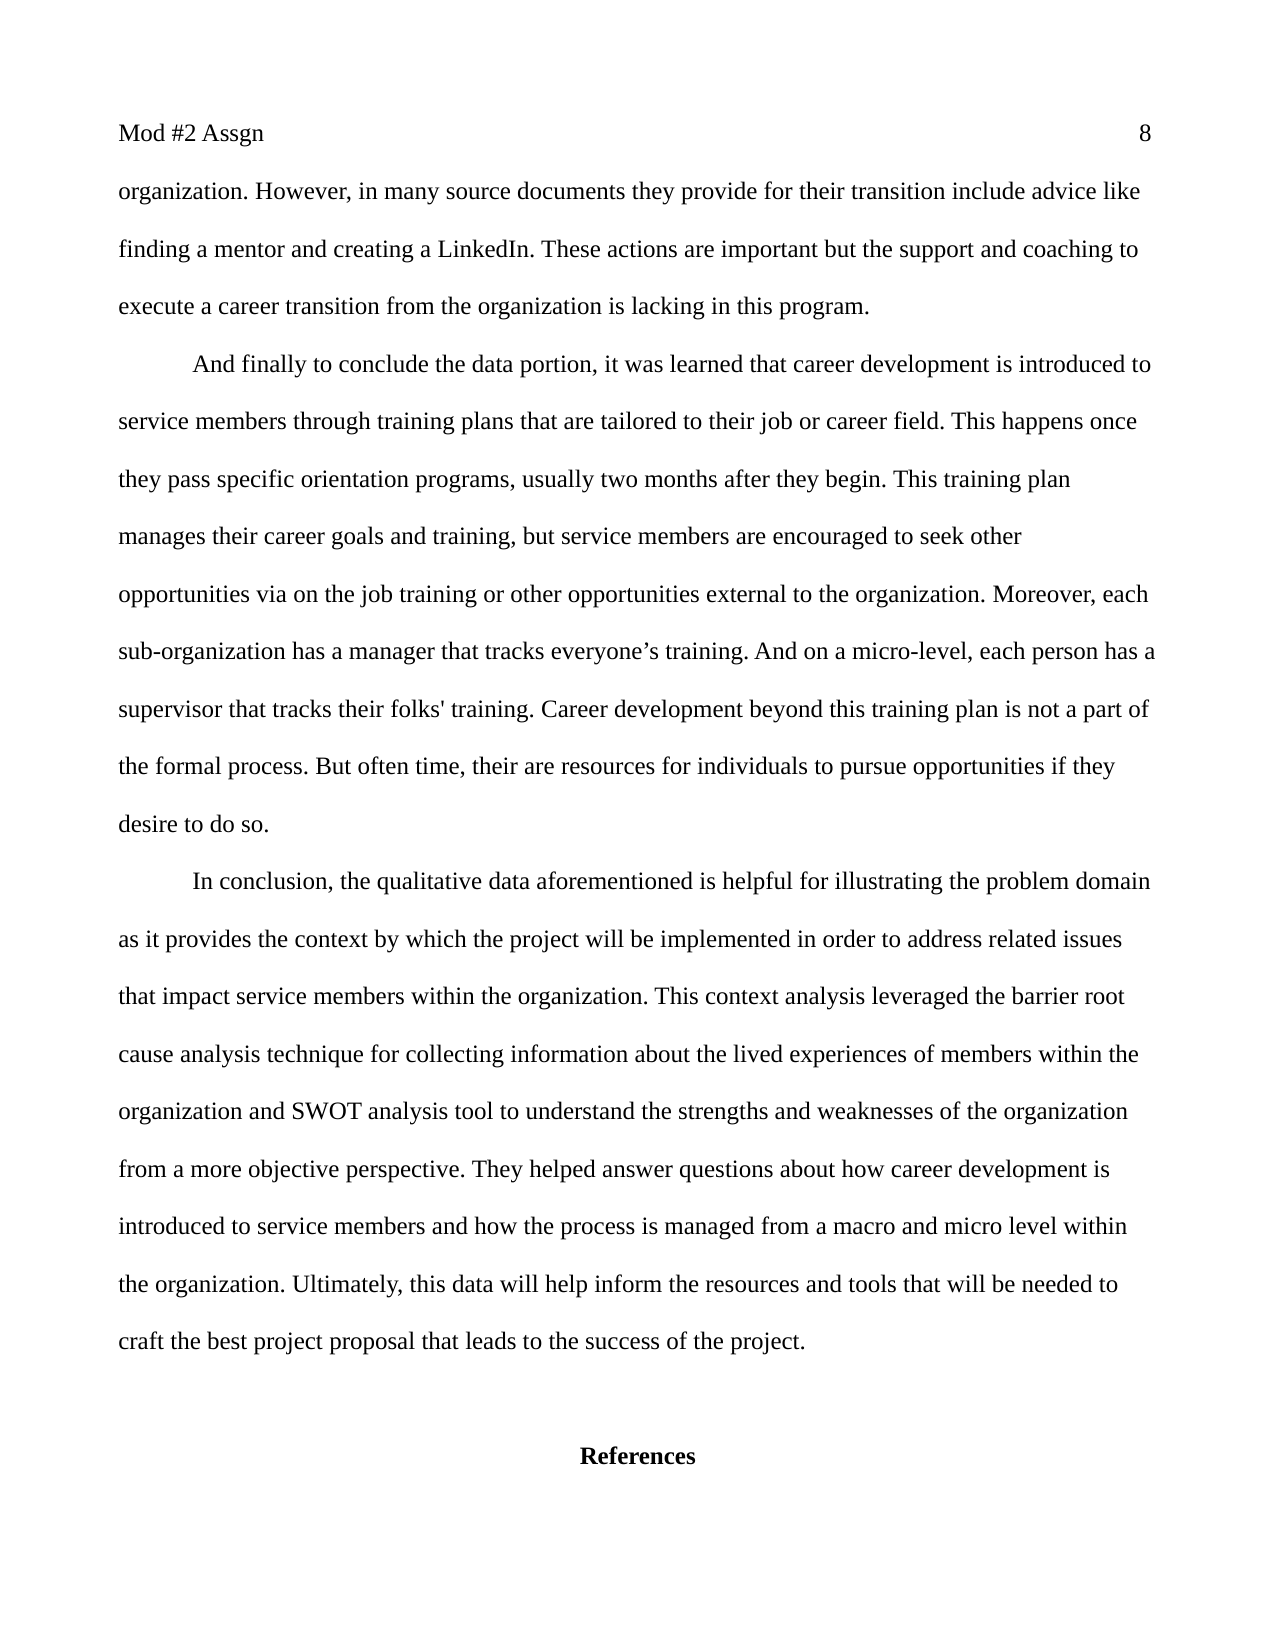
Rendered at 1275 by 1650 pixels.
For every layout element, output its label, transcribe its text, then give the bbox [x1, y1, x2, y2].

text And finally to conclude the data portion, it was learned that career development is introduced to service members through training plans that are tailored to their job or career field. This happens once they pass specific orientation programs, usually two months after they begin. This training plan manages their career goals and training, but service members are encouraged to seek other opportunities via on the job training or other opportunities external to the organization. Moreover, each sub-organization has a manager that tracks everyone’s training. And on a micro-level, each person has a supervisor that tracks their folks' training. Career development beyond this training plan is not a part of the formal process. But often time, their are resources for individuals to pursue opportunities if they desire to do so. [118, 349, 1157, 838]
text In conclusion, the qualitative data aforementioned is helpful for illustrating the problem domain as it provides the context by which the project will be implemented in order to address related issues that impact service members within the organization. This context analysis leveraged the barrier root cause analysis technique for collecting information about the lived experiences of members within the organization and SWOT analysis tool to understand the strengths and weaknesses of the organization from a more objective perspective. They helped answer questions about how career development is introduced to service members and how the process is managed from a macro and micro level within the organization. Ultimately, this data will help inform the resources and tools that will be needed to craft the best project proposal that leads to the success of the project. [118, 866, 1157, 1355]
text References [118, 1441, 1157, 1470]
text organization. However, in many source documents they provide for their transition include advice like finding a mentor and creating a LinkedIn. These actions are important but the support and coaching to execute a career transition from the organization is lacking in this program. [118, 176, 1157, 320]
